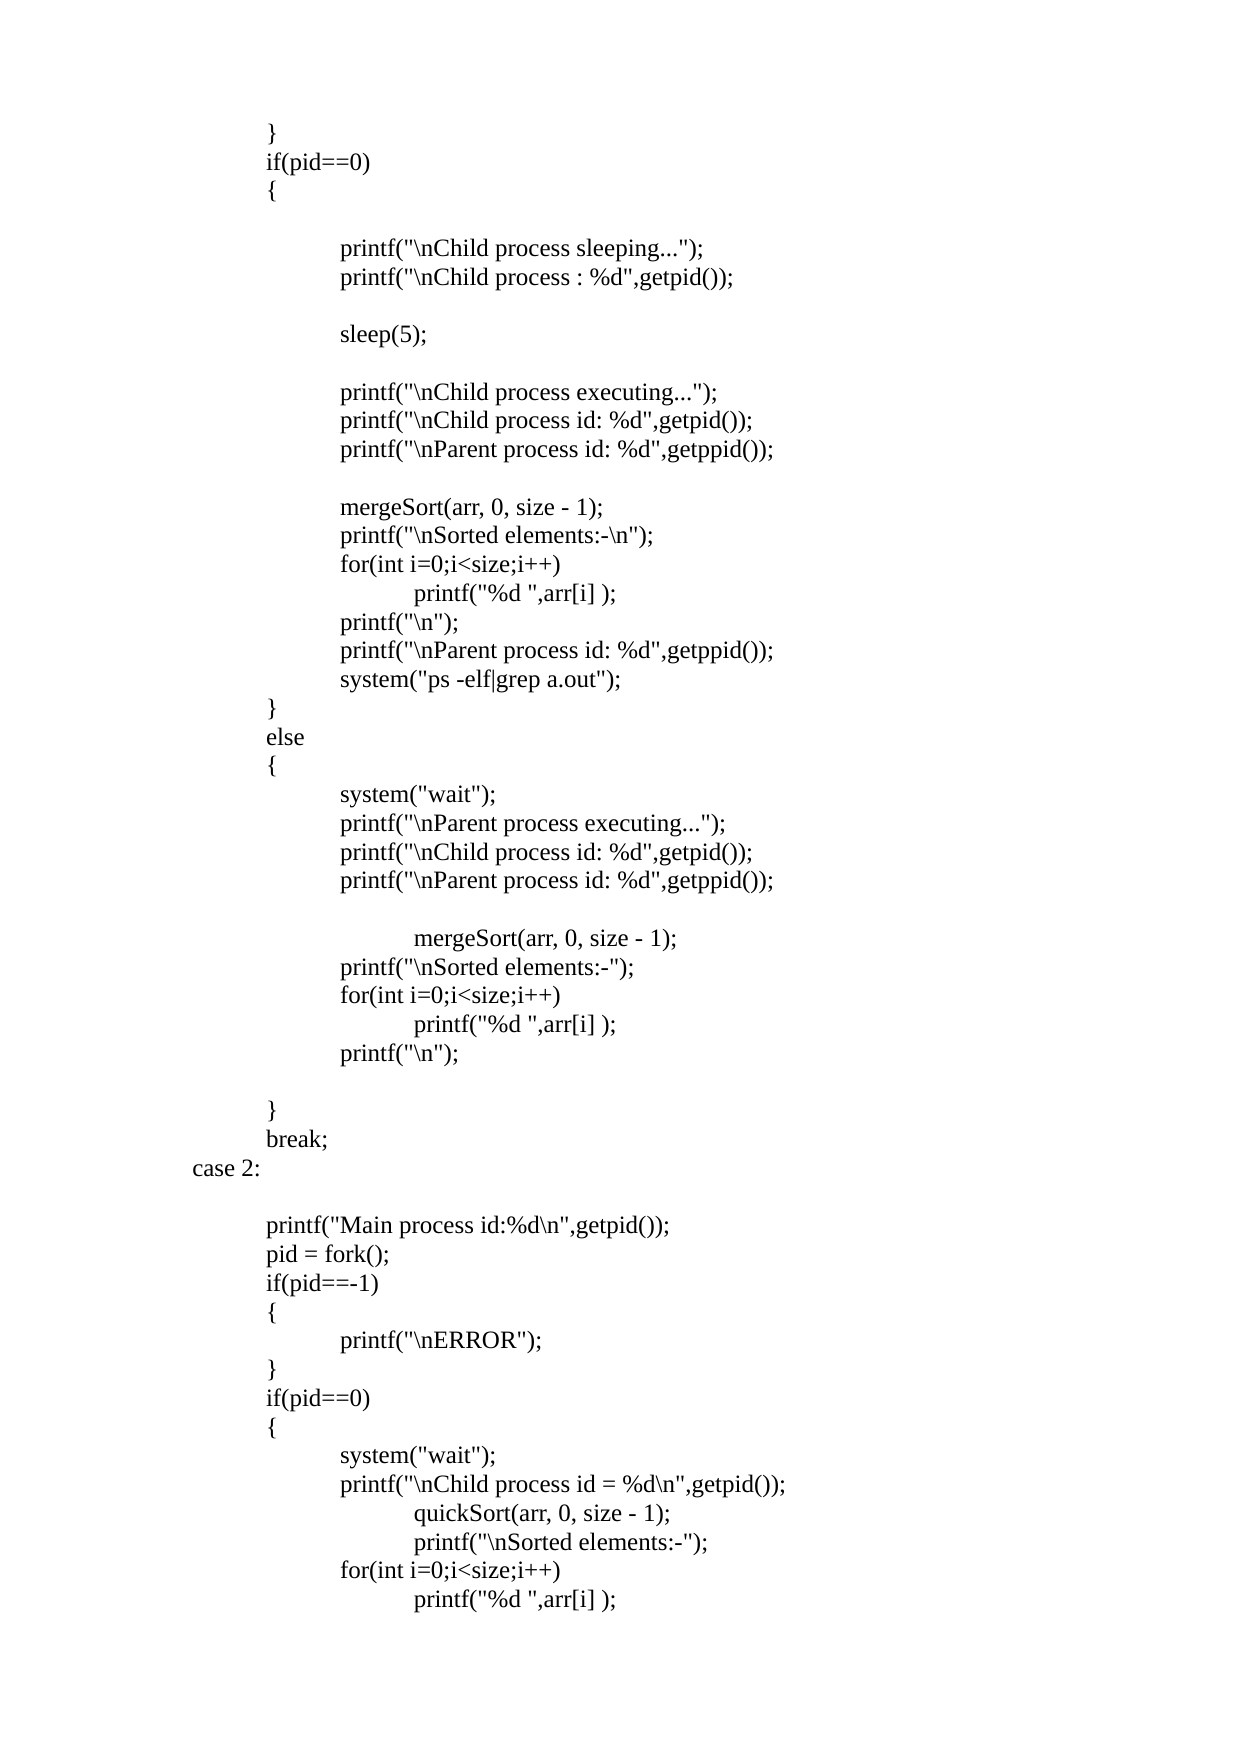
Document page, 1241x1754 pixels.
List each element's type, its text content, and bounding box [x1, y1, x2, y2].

text printf("\n"); [118, 1038, 1122, 1067]
text printf("\nChild process executing..."); [118, 377, 1122, 406]
text printf("\nChild process id: %d",getpid()); [118, 837, 1122, 866]
text { [118, 751, 1122, 779]
text } [118, 693, 1122, 722]
text printf("\n"); [118, 607, 1122, 636]
text { [118, 1412, 1122, 1441]
text printf("\nSorted elements:-"); [118, 952, 1122, 981]
text system("wait"); [118, 1441, 1122, 1469]
text if(pid==-1) [118, 1268, 1122, 1297]
text printf("\nParent process id: %d",getppid()); [118, 866, 1122, 894]
text printf("\nParent process id: %d",getppid()); [118, 636, 1122, 664]
text mergeSort(arr, 0, size - 1); [118, 492, 1122, 521]
text printf("\nSorted elements:-\n"); [118, 521, 1122, 549]
text pid = fork(); [118, 1239, 1122, 1268]
text sleep(5); [118, 319, 1122, 348]
text printf("%d ",arr[i] ); [118, 578, 1122, 607]
text { [118, 176, 1122, 204]
text quickSort(arr, 0, size - 1); [118, 1498, 1122, 1527]
text printf("\nERROR"); [118, 1326, 1122, 1354]
text printf("\nChild process : %d",getpid()); [118, 262, 1122, 291]
text printf("Main process id:%d\n",getpid()); [118, 1211, 1122, 1239]
text break; [118, 1124, 1122, 1153]
text printf("\nChild process sleeping..."); [118, 233, 1122, 262]
text mergeSort(arr, 0, size - 1); [118, 923, 1122, 952]
text case 2: [118, 1153, 1122, 1182]
text printf("\nParent process executing..."); [118, 808, 1122, 837]
text printf("%d ",arr[i] ); [118, 1009, 1122, 1038]
text } [118, 1354, 1122, 1383]
text for(int i=0;i<size;i++) [118, 1556, 1122, 1584]
text } [118, 118, 1122, 147]
text printf("\nSorted elements:-"); [118, 1527, 1122, 1556]
text for(int i=0;i<size;i++) [118, 549, 1122, 578]
text for(int i=0;i<size;i++) [118, 981, 1122, 1009]
text system("ps -elf|grep a.out"); [118, 664, 1122, 693]
text if(pid==0) [118, 1383, 1122, 1412]
text } [118, 1096, 1122, 1124]
text printf("\nParent process id: %d",getppid()); [118, 434, 1122, 463]
text if(pid==0) [118, 147, 1122, 176]
text system("wait"); [118, 779, 1122, 808]
text printf("\nChild process id: %d",getpid()); [118, 406, 1122, 434]
text printf("%d ",arr[i] ); [118, 1584, 1122, 1613]
text printf("\nChild process id = %d\n",getpid()); [118, 1469, 1122, 1498]
text { [118, 1297, 1122, 1326]
text else [118, 722, 1122, 751]
